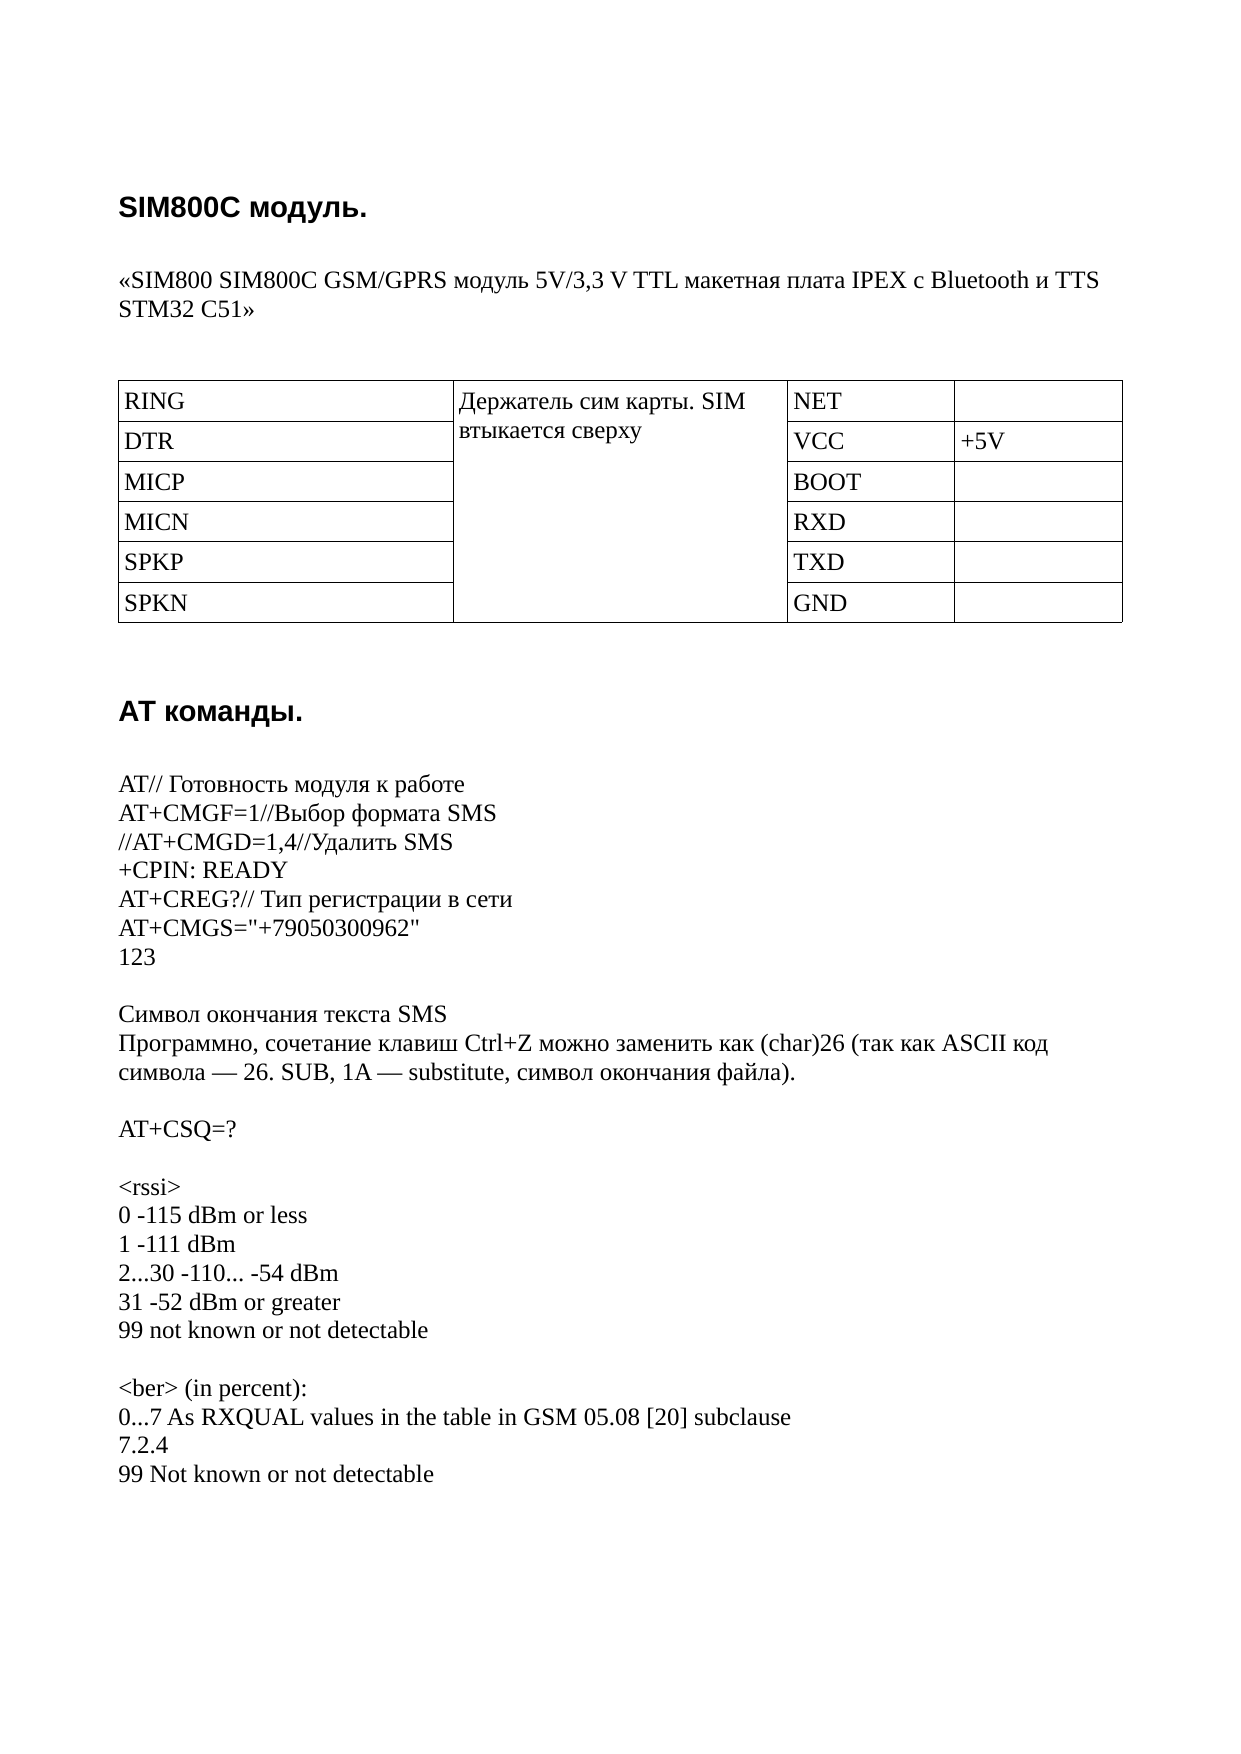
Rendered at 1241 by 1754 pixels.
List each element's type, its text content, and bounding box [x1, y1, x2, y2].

table_cell SPKN [119, 583, 453, 622]
table_cell [955, 462, 1122, 501]
text AT+CSQ=? [118, 1114, 1122, 1143]
text +CPIN: READY [118, 856, 1122, 884]
table_cell +5V [955, 422, 1122, 461]
text 0 -115 dBm or less [118, 1201, 1122, 1229]
text 0...7 As RXQUAL values in the table in GSM 05.08 [20] subclause [118, 1402, 1122, 1431]
table_header Держатель сим карты. SIM втыкается сверху [454, 381, 787, 622]
text AT+CMGF=1//Выбор формата SMS [118, 798, 1122, 827]
table_cell VCC [788, 422, 954, 461]
text AT// Готовность модуля к работе [118, 769, 1122, 798]
table_cell MICP [119, 462, 453, 501]
table_cell MICN [119, 502, 453, 541]
table_cell TXD [788, 542, 954, 582]
table_cell RXD [788, 502, 954, 541]
table_cell DTR [119, 422, 453, 461]
table_cell GND [788, 583, 954, 622]
text //AT+CMGD=1,4//Удалить SMS [118, 827, 1122, 856]
text AT+CMGS="+79050300962" [118, 913, 1122, 942]
text 31 -52 dBm or greater [118, 1287, 1122, 1316]
text 1 -111 dBm [118, 1229, 1122, 1258]
subtitle SIM800C модуль. [118, 190, 1122, 224]
text «SIM800 SIM800C GSM/GPRS модуль 5V/3,3 V TTL макетная плата IPEX с Bluetooth и TTS STM32 C51» [118, 265, 1122, 323]
table_header RING [119, 381, 453, 421]
table_header NET [788, 381, 954, 421]
text <rssi> [118, 1172, 1122, 1201]
subtitle АТ команды. [118, 694, 1122, 728]
text Программно, сочетание клавиш Ctrl+Z можно заменить как (char)26 (так как ASCII код символа — 26. SUB, 1A — substitute, символ окончания файла). [118, 1028, 1122, 1086]
text 99 not known or not detectable [118, 1316, 1122, 1344]
table_cell SPKP [119, 542, 453, 582]
text Символ окончания текста SMS [118, 999, 1122, 1028]
text 123 [118, 942, 1122, 971]
text 7.2.4 [118, 1431, 1122, 1459]
text 99 Not known or not detectable [118, 1459, 1122, 1488]
text 2...30 -110... -54 dBm [118, 1258, 1122, 1287]
table_header [955, 381, 1122, 421]
text AT+CREG?// Тип регистрации в сети [118, 884, 1122, 913]
table_cell BOOT [788, 462, 954, 501]
table_cell [955, 583, 1122, 622]
table_cell [955, 502, 1122, 541]
table_cell [955, 542, 1122, 582]
text <ber> (in percent): [118, 1373, 1122, 1402]
